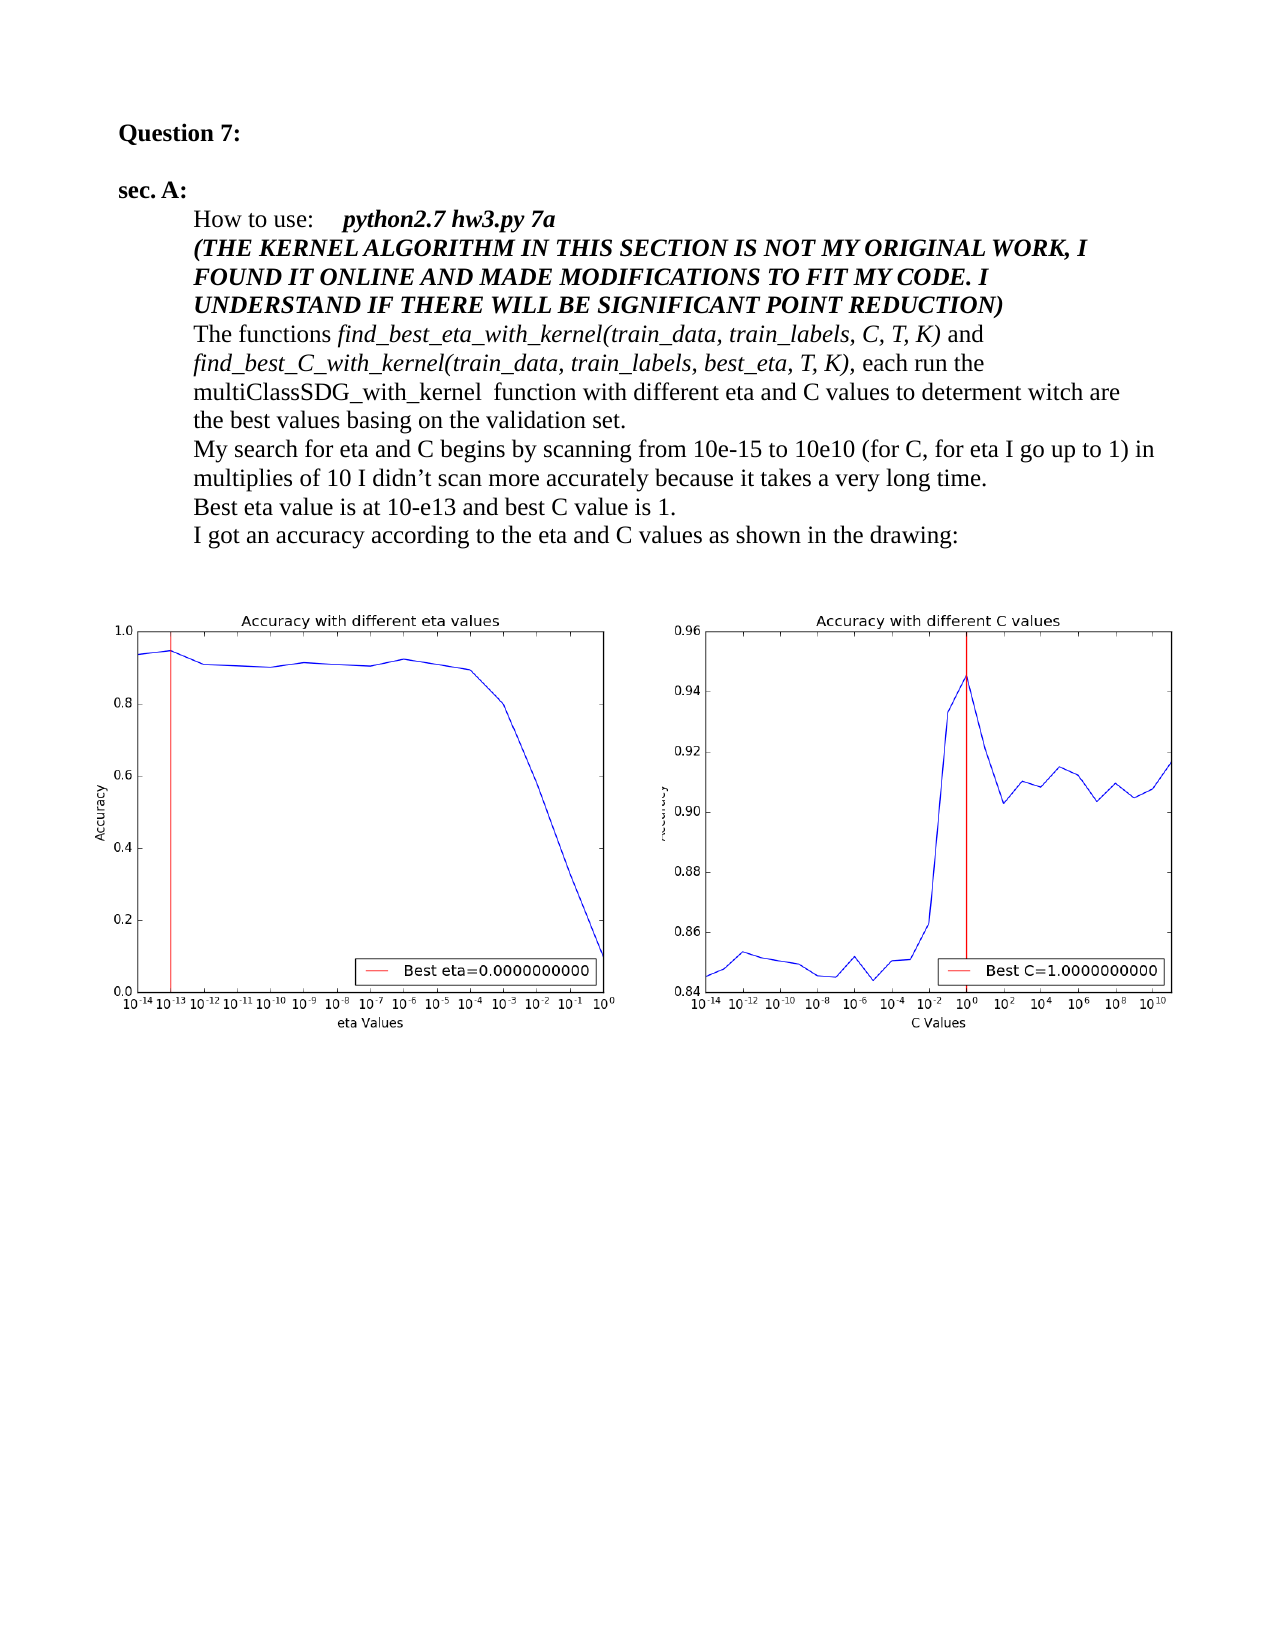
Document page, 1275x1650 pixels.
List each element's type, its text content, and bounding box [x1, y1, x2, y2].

text sec. A: [118, 176, 1157, 204]
picture [62, 587, 1231, 1037]
text Question 7: [118, 118, 1157, 147]
text I got an accuracy according to the eta and C values as shown in the drawing: [118, 521, 1157, 587]
text The functions find_best_eta_with_kernel(train_data, train_labels, C, T, K) and find_best_C_with_kernel(train_data, train_labels, best_eta, T, K), each run the multiClassSDG_with_kernel function with different eta and C values to determent witch are the best values basing on the validation set. [118, 319, 1157, 434]
text (THE KERNEL ALGORITHM IN THIS SECTION IS NOT MY ORIGINAL WORK, I FOUND IT ONLINE AND MADE MODIFICATIONS TO FIT MY CODE. I UNDERSTAND IF THERE WILL BE SIGNIFICANT POINT REDUCTION) [118, 233, 1157, 319]
text Best eta value is at 10-e13 and best C value is 1. [118, 492, 1157, 521]
text My search for eta and C begins by scanning from 10e-15 to 10e10 (for C, for eta I go up to 1) in multiplies of 10 I didn’t scan more accurately because it takes a very long time. [118, 434, 1157, 492]
text [118, 1037, 1157, 1094]
text How to use: python2.7 hw3.py 7a [118, 204, 1157, 233]
